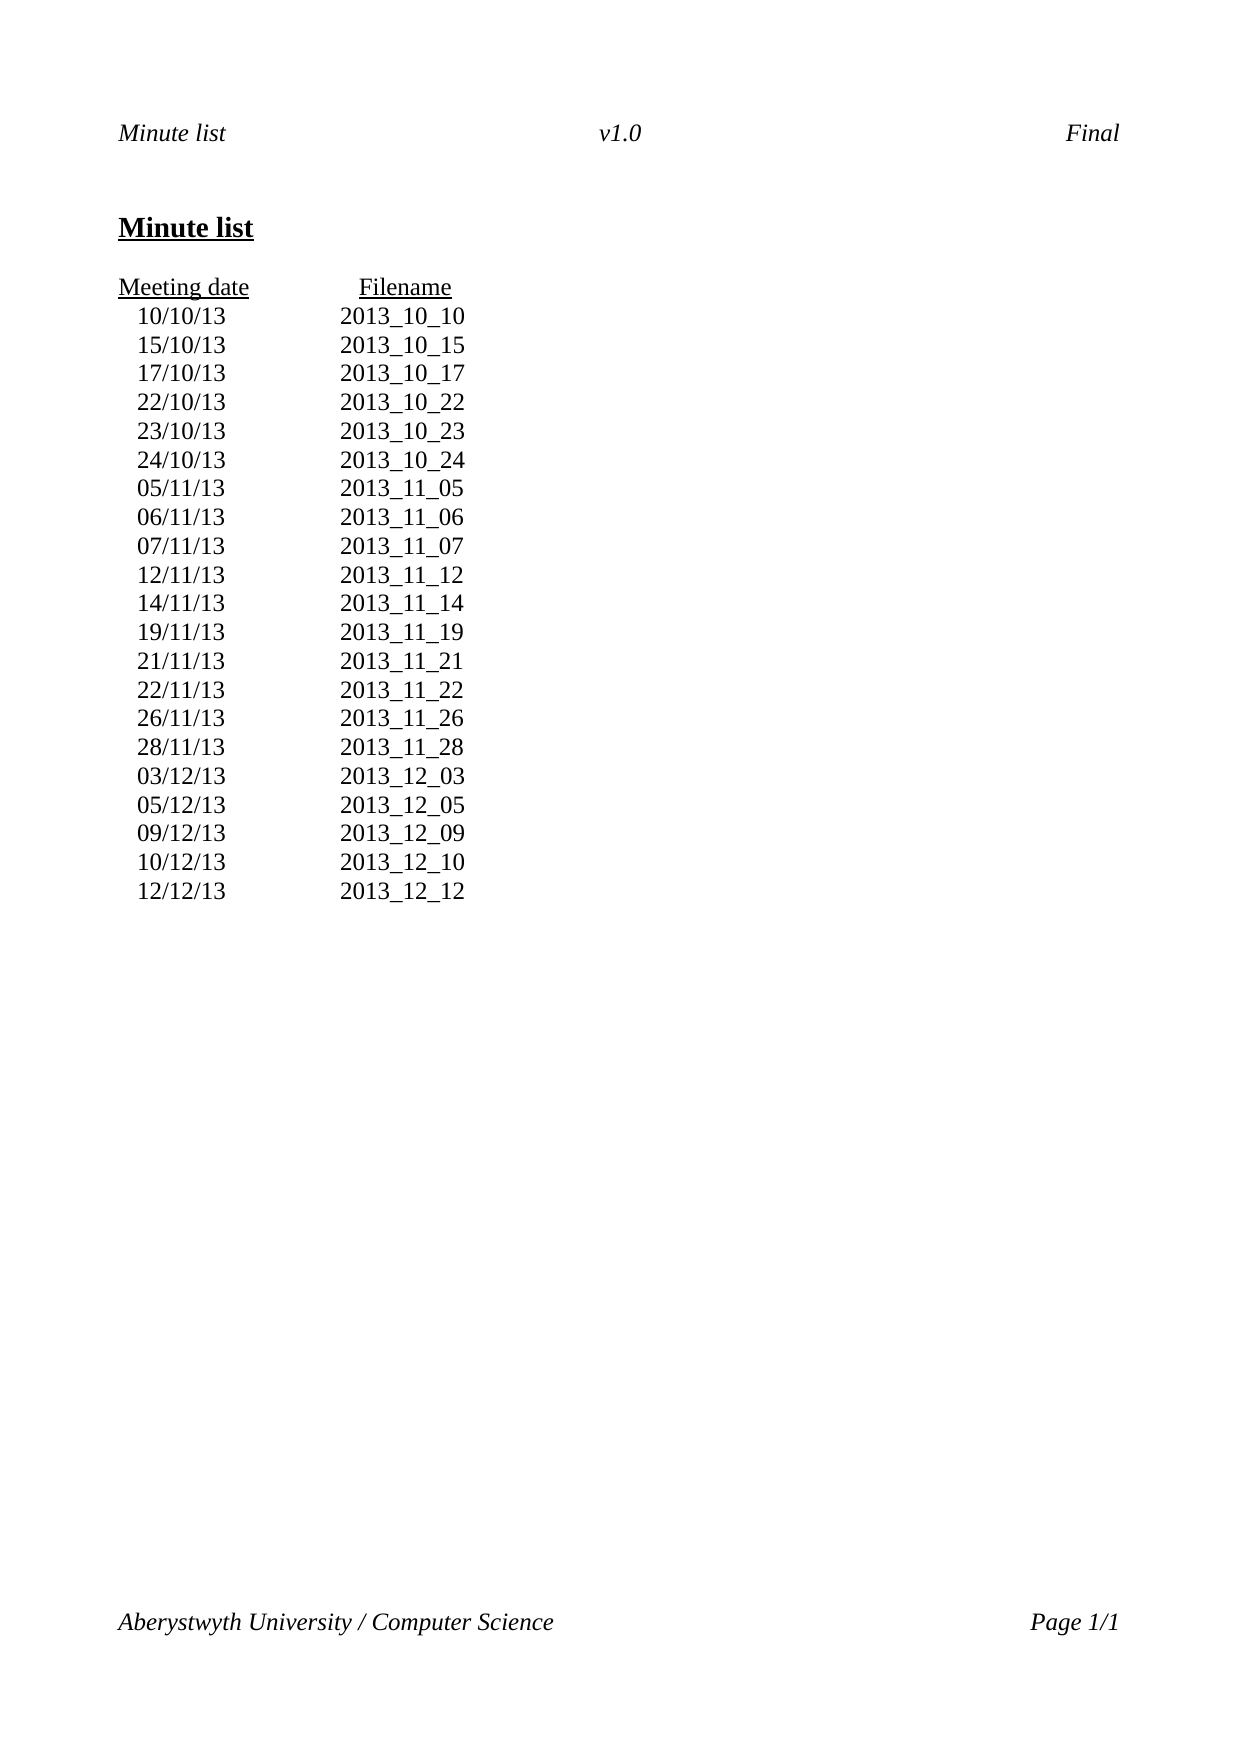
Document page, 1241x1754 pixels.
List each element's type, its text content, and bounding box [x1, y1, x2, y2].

text Meeting date Filename [118, 272, 1122, 301]
text 23/10/13 2013_10_23 [118, 416, 1122, 445]
text 14/11/13 2013_11_14 [118, 588, 1122, 617]
text 26/11/13 2013_11_26 [118, 703, 1122, 732]
text 12/12/13 2013_12_12 [118, 876, 1122, 905]
text 10/12/13 2013_12_10 [118, 847, 1122, 876]
text 28/11/13 2013_11_28 [118, 732, 1122, 761]
text 12/11/13 2013_11_12 [118, 560, 1122, 588]
text 05/12/13 2013_12_05 [118, 790, 1122, 818]
text 17/10/13 2013_10_17 [118, 358, 1122, 387]
text 15/10/13 2013_10_15 [118, 330, 1122, 358]
text Minute list [118, 210, 1122, 243]
text 22/11/13 2013_11_22 [118, 675, 1122, 703]
text 06/11/13 2013_11_06 [118, 502, 1122, 531]
text 21/11/13 2013_11_21 [118, 646, 1122, 675]
text 09/12/13 2013_12_09 [118, 818, 1122, 847]
text 19/11/13 2013_11_19 [118, 617, 1122, 646]
text 10/10/13 2013_10_10 [118, 301, 1122, 330]
text 05/11/13 2013_11_05 [118, 473, 1122, 502]
text 24/10/13 2013_10_24 [118, 445, 1122, 473]
text 03/12/13 2013_12_03 [118, 761, 1122, 790]
text 07/11/13 2013_11_07 [118, 531, 1122, 560]
text 22/10/13 2013_10_22 [118, 387, 1122, 416]
